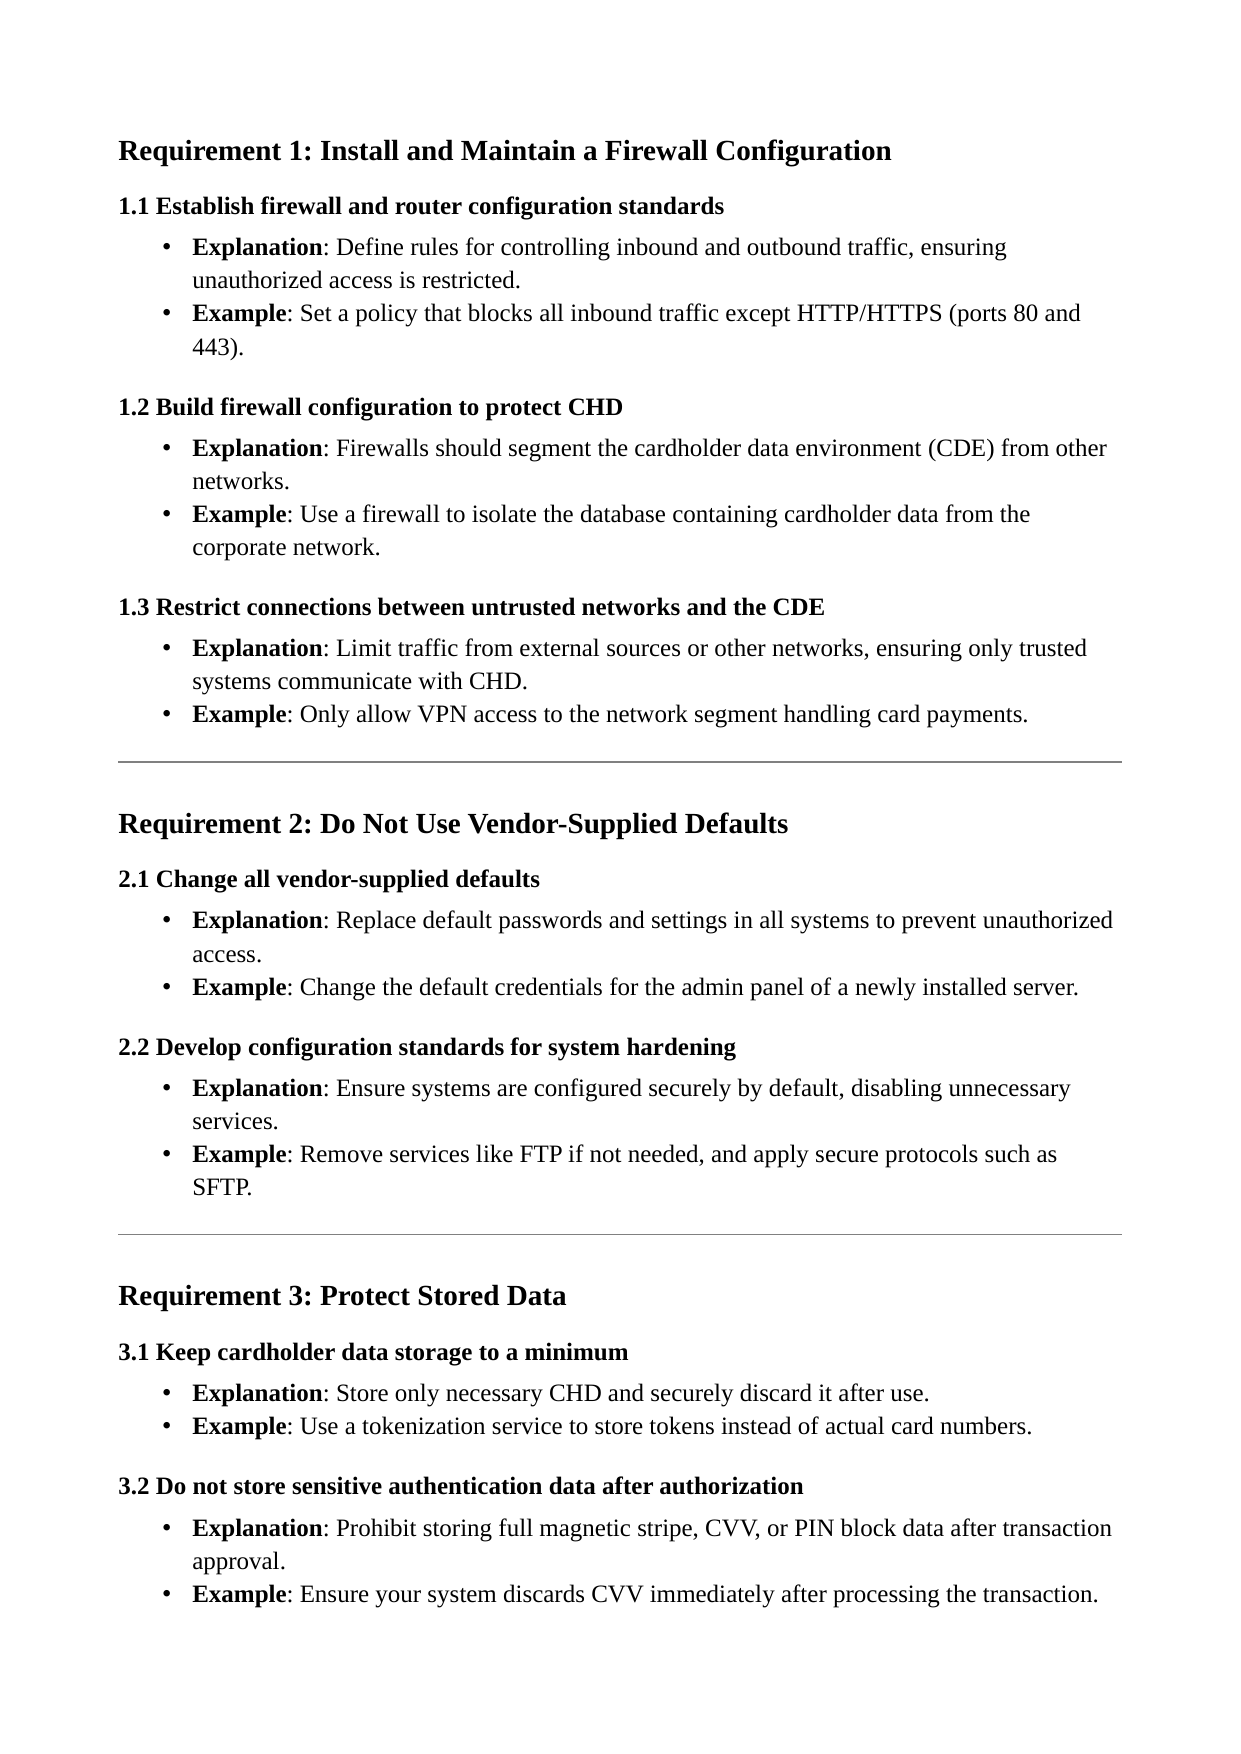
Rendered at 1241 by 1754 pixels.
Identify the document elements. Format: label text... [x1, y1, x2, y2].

list Explanation: Store only necessary CHD and securely discard it after use. [162, 1378, 1122, 1407]
subtitle 1.2 Build firewall configuration to protect CHD [118, 392, 1122, 420]
subtitle 1.3 Restrict connections between untrusted networks and the CDE [118, 592, 1122, 621]
list Explanation: Prohibit storing full magnetic stripe, CVV, or PIN block data after transaction approval. [162, 1513, 1122, 1574]
list Example: Ensure your system discards CVV immediately after processing the transaction. [162, 1579, 1122, 1607]
subtitle 2.2 Develop configuration standards for system hardening [118, 1032, 1122, 1061]
subtitle Requirement 1: Install and Maintain a Firewall Configuration [118, 133, 1122, 166]
list Explanation: Limit traffic from external sources or other networks, ensuring only trusted systems communicate with CHD. [162, 633, 1122, 695]
subtitle Requirement 3: Protect Stored Data [118, 1278, 1122, 1312]
subtitle 2.1 Change all vendor-supplied defaults [118, 864, 1122, 893]
list Explanation: Firewalls should segment the cardholder data environment (CDE) from other networks. [162, 433, 1122, 495]
list Example: Set a policy that blocks all inbound traffic except HTTP/HTTPS (ports 80 and 443). [162, 298, 1122, 360]
list Example: Remove services like FTP if not needed, and apply secure protocols such as SFTP. [162, 1139, 1122, 1201]
list Example: Use a firewall to isolate the database containing cardholder data from the corporate network. [162, 499, 1122, 561]
subtitle 3.1 Keep cardholder data storage to a minimum [118, 1337, 1122, 1366]
list Explanation: Define rules for controlling inbound and outbound traffic, ensuring unauthorized access is restricted. [162, 232, 1122, 294]
subtitle 1.1 Establish firewall and router configuration standards [118, 191, 1122, 220]
list Explanation: Replace default passwords and settings in all systems to prevent unauthorized access. [162, 906, 1122, 967]
list Example: Use a tokenization service to store tokens instead of actual card numbers. [162, 1411, 1122, 1440]
subtitle 3.2 Do not store sensitive authentication data after authorization [118, 1471, 1122, 1500]
subtitle Requirement 2: Do Not Use Vendor-Supplied Defaults [118, 806, 1122, 839]
list Explanation: Ensure systems are configured securely by default, disabling unnecessary services. [162, 1073, 1122, 1135]
list Example: Change the default credentials for the admin panel of a newly installed server. [162, 972, 1122, 1000]
list Example: Only allow VPN access to the network segment handling card payments. [162, 699, 1122, 728]
